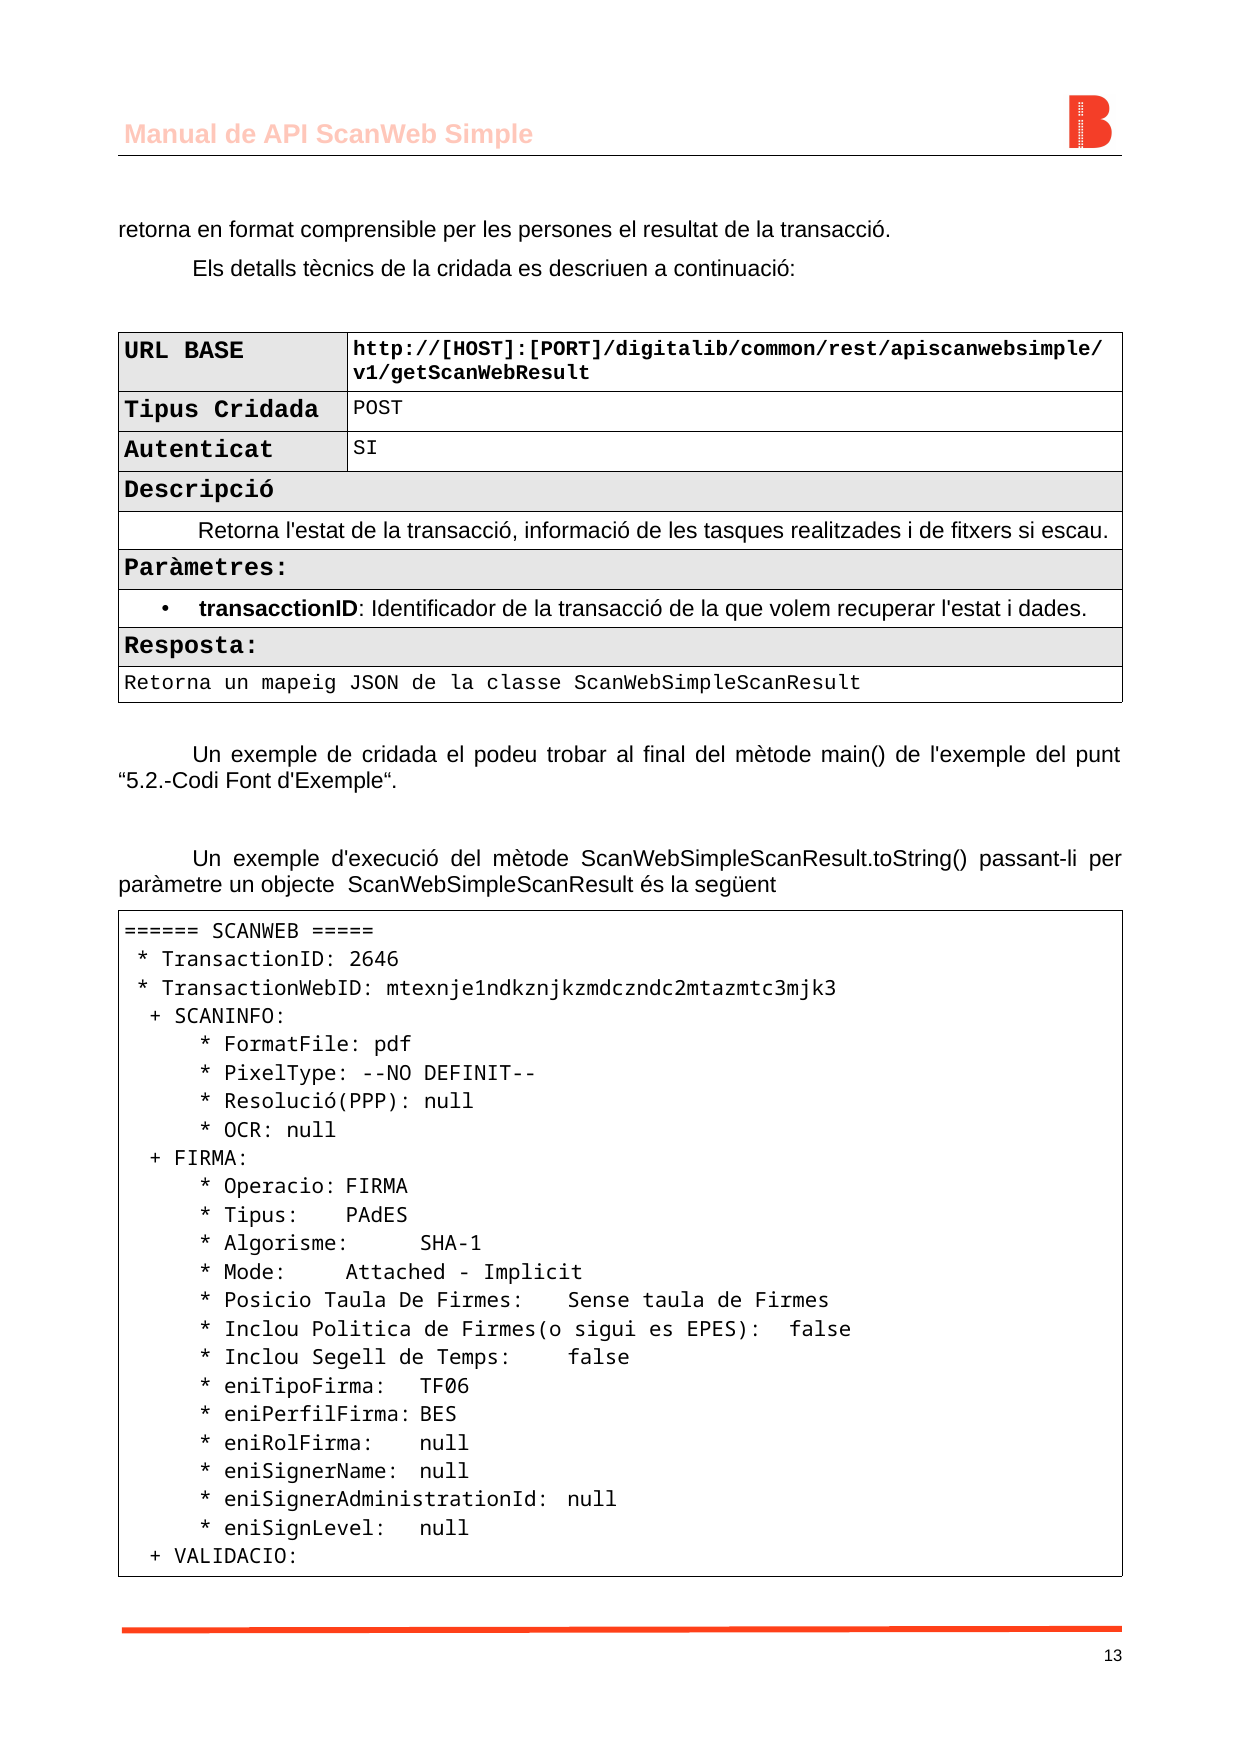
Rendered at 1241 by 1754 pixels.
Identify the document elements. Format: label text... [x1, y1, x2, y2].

table_cell Resposta: [119, 628, 1122, 666]
table_cell Paràmetres: [119, 550, 1122, 589]
table_cell Autenticat [119, 432, 347, 471]
text Un exemple de cridada el podeu trobar al final del mètode main() de l'exemple del punt “5.2.-Codi Font d'Exemple“. [118, 741, 1122, 793]
table_cell Retorna l'estat de la transacció, informació de les tasques realitzades i de fitxers si escau. [119, 512, 1122, 549]
table_header http://[HOST]:[PORT]/digitalib/common/rest/apiscanwebsimple/v1/getScanWebResult [348, 333, 1122, 391]
table_header URL BASE [119, 333, 347, 391]
table_header ====== SCANWEB ===== * TransactionID: 2646 * TransactionWebID: mtexnje1ndkznjkzmdczndc2mtazmtc3mjk3 + SCANINFO: * FormatFile: pdf * PixelType: --NO DEFINIT-- * Resolució(PPP): null * OCR: null + FIRMA: * Operacio: FIRMA * Tipus: PAdES * Algorisme: SHA-1 * Mode: Attached - Implicit * Posicio Taula De Firmes: Sense taula de Firmes * Inclou Politica de Firmes(o sigui es EPES): false * Inclou Segell de Temps: false * eniTipoFirma: TF06 * eniPerfilFirma: BES * eniRolFirma: null * eniSignerName: null * eniSignerAdministrationId: null * eniSignLevel: null + VALIDACIO: [119, 911, 1122, 1576]
table_cell Retorna un mapeig JSON de la classe ScanWebSimpleScanResult [119, 667, 1122, 702]
table_cell POST [348, 392, 1122, 431]
text retorna en format comprensible per les persones el resultat de la transacció. [118, 216, 1122, 242]
picture [1063, 94, 1117, 150]
table_cell SI [348, 432, 1122, 471]
table_cell Tipus Cridada [119, 392, 347, 431]
table_cell transacctionID: Identificador de la transacció de la que volem recuperar l'estat i dades. [119, 590, 1122, 627]
text Un exemple d'execució del mètode ScanWebSimpleScanResult.toString() passant-li per paràmetre un objecte ScanWebSimpleScanResult és la següent [118, 845, 1122, 897]
text Els detalls tècnics de la cridada es descriuen a continuació: [118, 254, 1122, 281]
table_cell Descripció [119, 472, 1122, 511]
